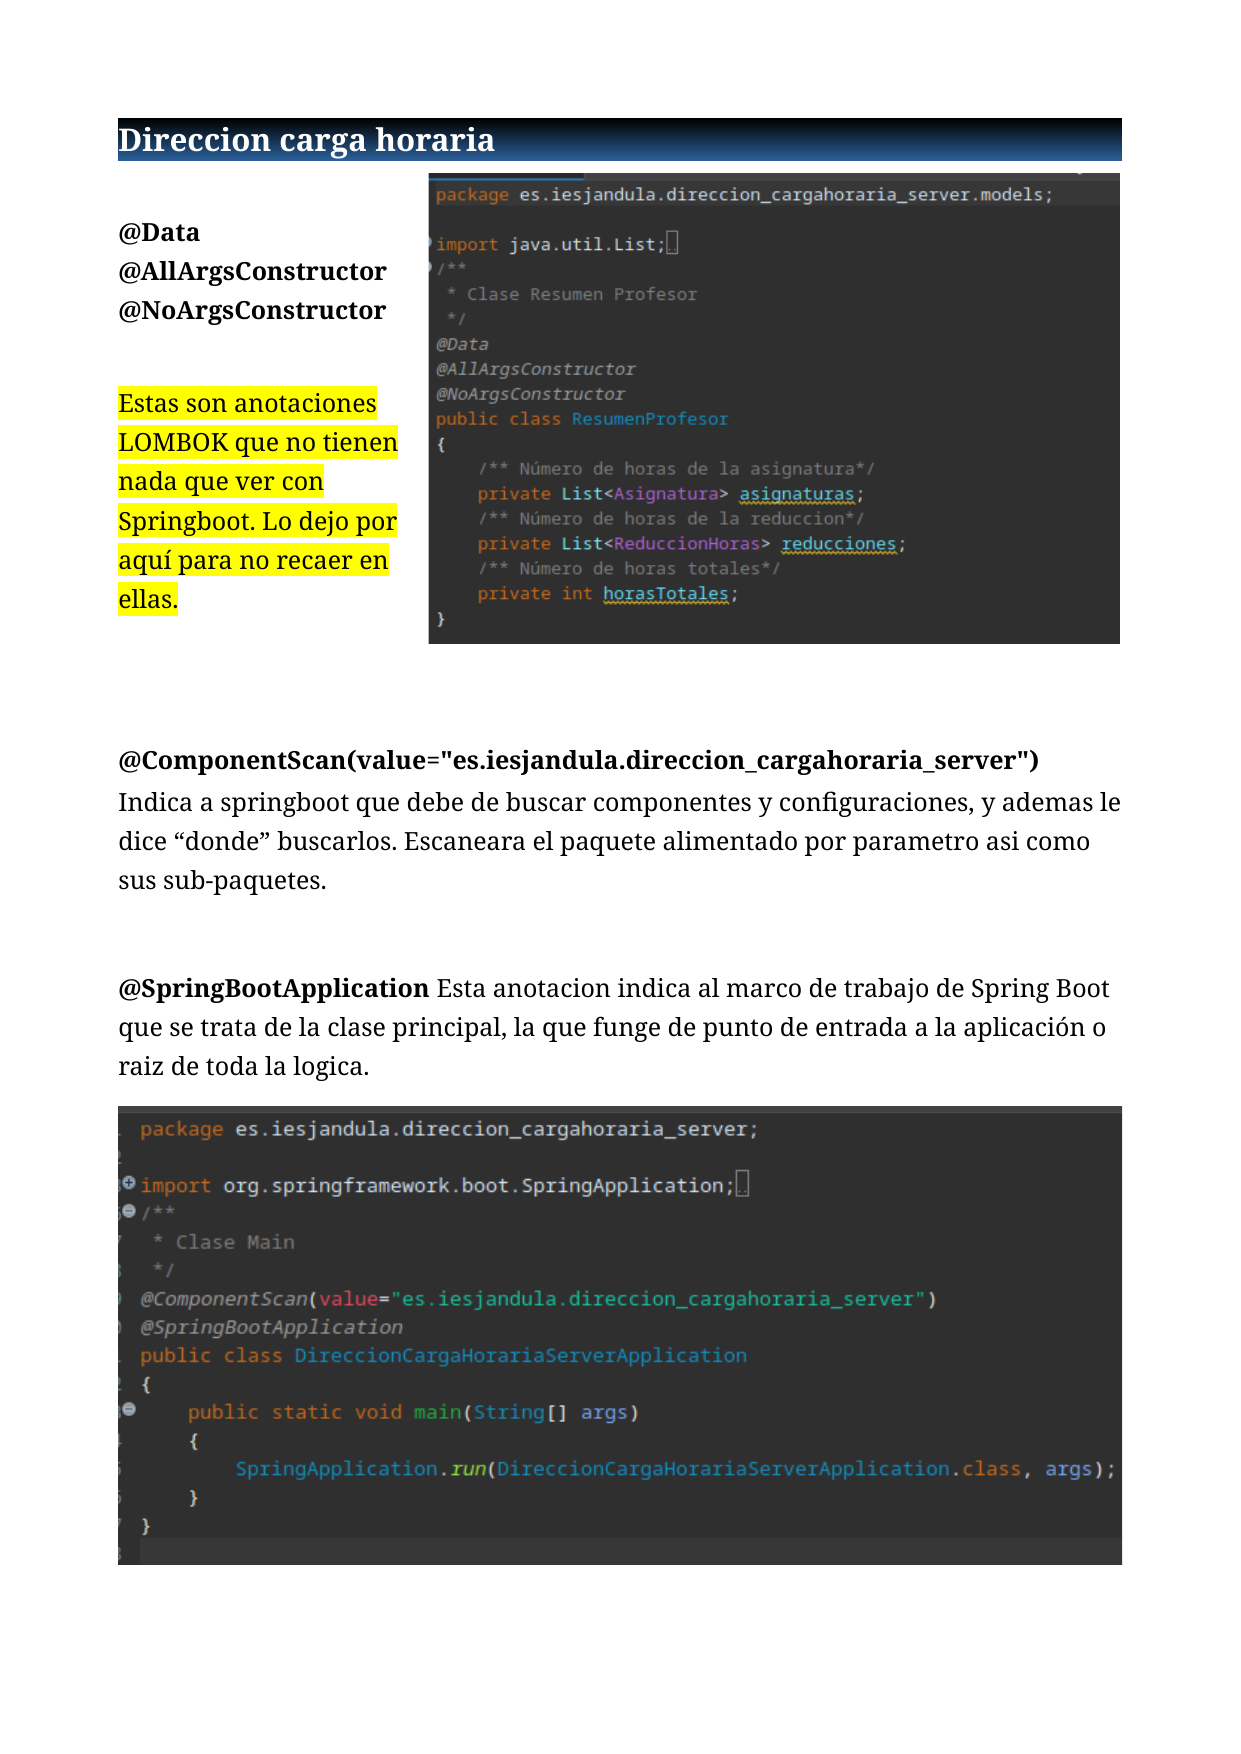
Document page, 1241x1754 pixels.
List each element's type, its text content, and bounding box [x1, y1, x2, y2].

picture [118, 1106, 1123, 1565]
text @Data [118, 214, 428, 248]
text Direccion carga horaria [118, 118, 1122, 161]
text @ComponentScan(value="es.iesjandula.direccion_cargahoraria_server") [118, 743, 1122, 777]
text Estas son anotaciones LOMBOK que no tienen nada que ver con Springboot. Lo dejo por aquí para no recaer en ellas. [118, 386, 428, 616]
text @AllArgsConstructor [118, 254, 428, 288]
text Indica a springboot que debe de buscar componentes y configuraciones, y ademas le dice “donde” buscarlos. Escaneara el paquete alimentado por parametro asi como sus sub-paquetes. [118, 785, 1122, 897]
text @NoArgsConstructor [118, 293, 428, 327]
picture [428, 173, 1120, 644]
text @SpringBootApplication Esta anotacion indica al marco de trabajo de Spring Boot que se trata de la clase principal, la que funge de punto de entrada a la aplicación o raiz de toda la logica. [118, 971, 1122, 1083]
